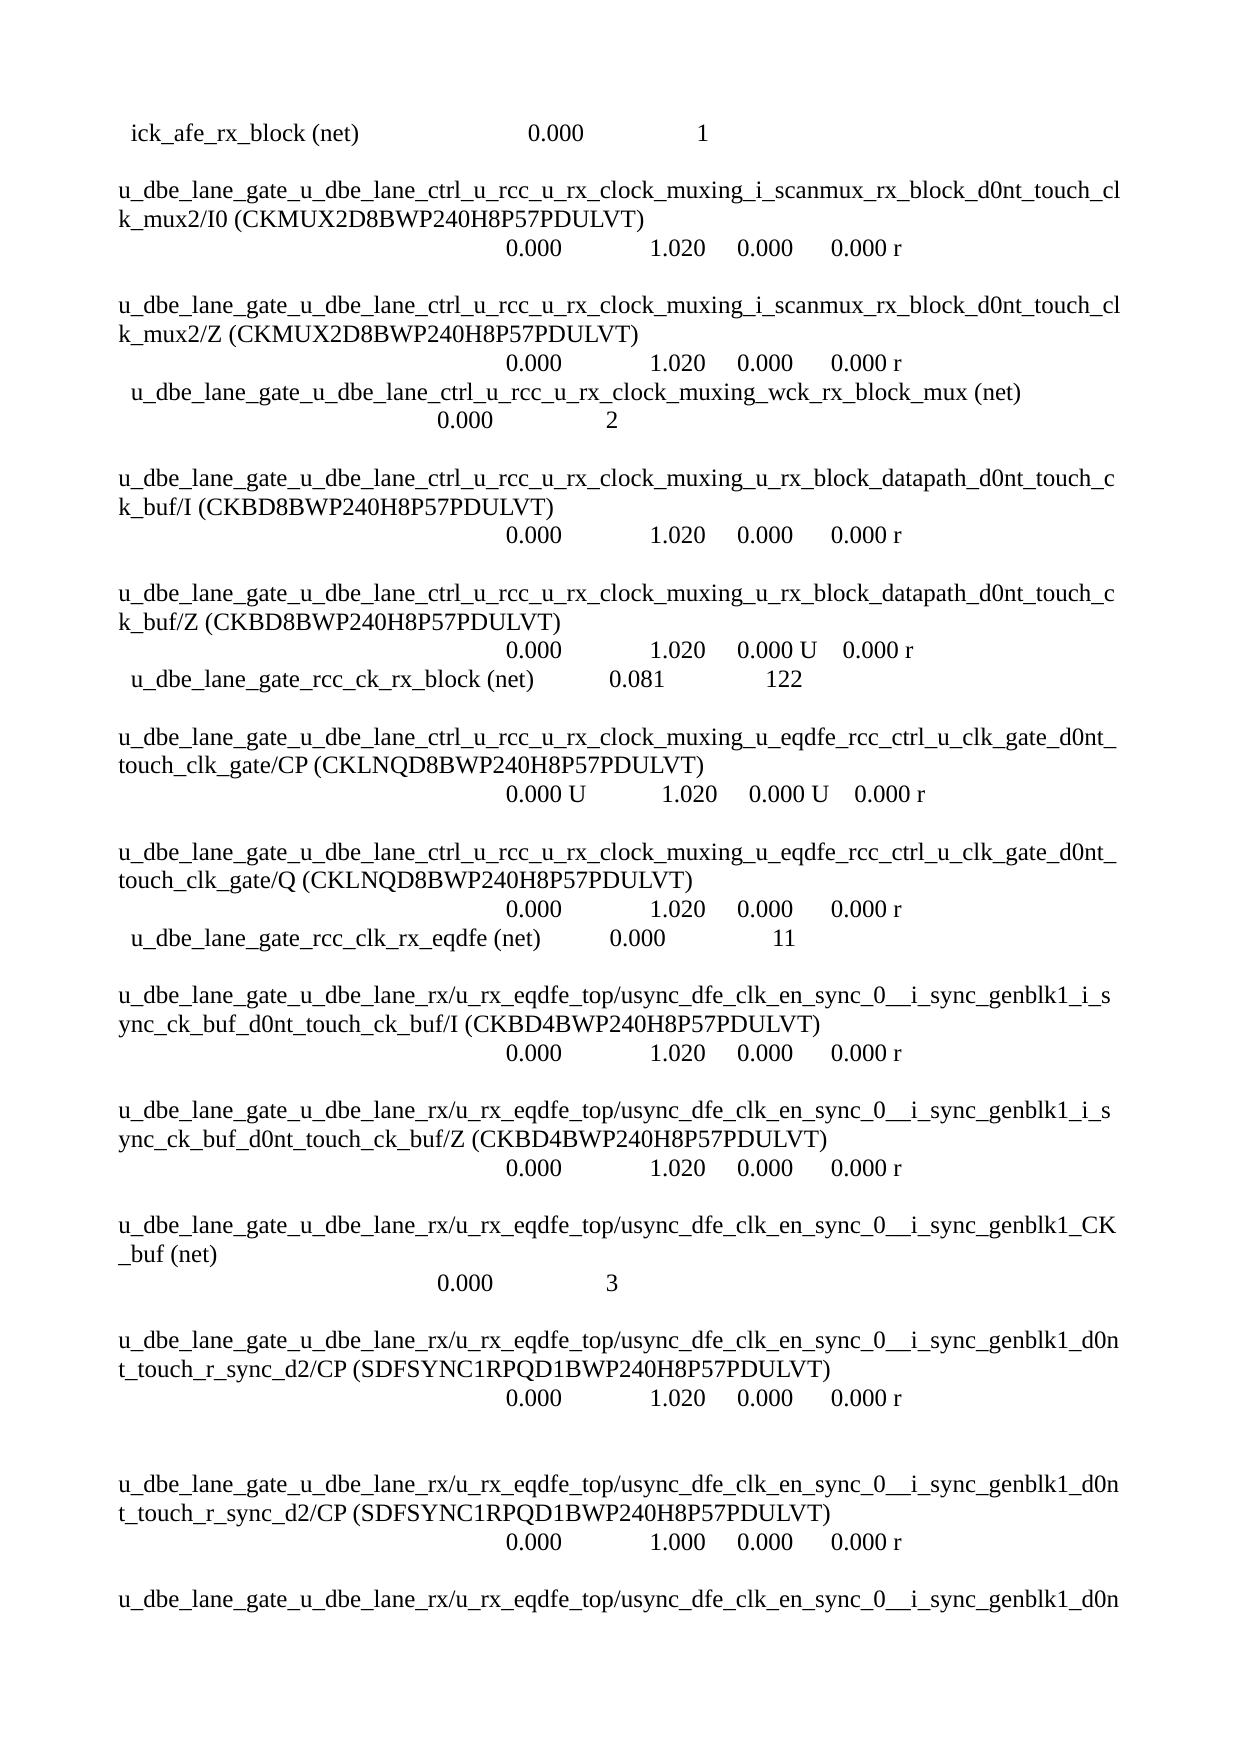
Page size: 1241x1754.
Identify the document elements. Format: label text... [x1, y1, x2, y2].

text 0.000 1.020 0.000 0.000 r [118, 233, 1122, 262]
text 0.000 U 1.020 0.000 U 0.000 r [118, 779, 1122, 808]
text u_dbe_lane_gate_rcc_clk_rx_eqdfe (net) 0.000 11 [118, 923, 1122, 952]
text 0.000 1.000 0.000 0.000 r [118, 1527, 1122, 1556]
text u_dbe_lane_gate_u_dbe_lane_rx/u_rx_eqdfe_top/usync_dfe_clk_en_sync_0__i_sync_genblk1_d0nt_touch_r_sync_d2/CP (SDFSYNC1RPQD1BWP240H8P57PDULVT) [118, 1441, 1122, 1527]
text 0.000 1.020 0.000 0.000 r [118, 1153, 1122, 1182]
text u_dbe_lane_gate_u_dbe_lane_rx/u_rx_eqdfe_top/usync_dfe_clk_en_sync_0__i_sync_genblk1_d0n [118, 1556, 1122, 1613]
text 0.000 1.020 0.000 0.000 r [118, 1038, 1122, 1067]
text u_dbe_lane_gate_u_dbe_lane_ctrl_u_rcc_u_rx_clock_muxing_u_rx_block_datapath_d0nt_touch_ck_buf/I (CKBD8BWP240H8P57PDULVT) [118, 434, 1122, 521]
text u_dbe_lane_gate_u_dbe_lane_ctrl_u_rcc_u_rx_clock_muxing_i_scanmux_rx_block_d0nt_touch_clk_mux2/I0 (CKMUX2D8BWP240H8P57PDULVT) [118, 147, 1122, 233]
text 0.000 2 [118, 406, 1122, 434]
text u_dbe_lane_gate_rcc_ck_rx_block (net) 0.081 122 [118, 664, 1122, 693]
text 0.000 1.020 0.000 U 0.000 r [118, 636, 1122, 664]
text u_dbe_lane_gate_u_dbe_lane_ctrl_u_rcc_u_rx_clock_muxing_wck_rx_block_mux (net) [118, 377, 1122, 406]
text u_dbe_lane_gate_u_dbe_lane_ctrl_u_rcc_u_rx_clock_muxing_u_eqdfe_rcc_ctrl_u_clk_gate_d0nt_touch_clk_gate/Q (CKLNQD8BWP240H8P57PDULVT) [118, 808, 1122, 894]
text ick_afe_rx_block (net) 0.000 1 [118, 118, 1122, 147]
text 0.000 1.020 0.000 0.000 r [118, 348, 1122, 377]
text u_dbe_lane_gate_u_dbe_lane_rx/u_rx_eqdfe_top/usync_dfe_clk_en_sync_0__i_sync_genblk1_i_sync_ck_buf_d0nt_touch_ck_buf/I (CKBD4BWP240H8P57PDULVT) [118, 952, 1122, 1038]
text 0.000 1.020 0.000 0.000 r [118, 1383, 1122, 1412]
text u_dbe_lane_gate_u_dbe_lane_rx/u_rx_eqdfe_top/usync_dfe_clk_en_sync_0__i_sync_genblk1_d0nt_touch_r_sync_d2/CP (SDFSYNC1RPQD1BWP240H8P57PDULVT) [118, 1297, 1122, 1383]
text u_dbe_lane_gate_u_dbe_lane_ctrl_u_rcc_u_rx_clock_muxing_u_eqdfe_rcc_ctrl_u_clk_gate_d0nt_touch_clk_gate/CP (CKLNQD8BWP240H8P57PDULVT) [118, 693, 1122, 779]
text 0.000 1.020 0.000 0.000 r [118, 894, 1122, 923]
text u_dbe_lane_gate_u_dbe_lane_rx/u_rx_eqdfe_top/usync_dfe_clk_en_sync_0__i_sync_genblk1_CK_buf (net) [118, 1182, 1122, 1268]
text u_dbe_lane_gate_u_dbe_lane_rx/u_rx_eqdfe_top/usync_dfe_clk_en_sync_0__i_sync_genblk1_i_sync_ck_buf_d0nt_touch_ck_buf/Z (CKBD4BWP240H8P57PDULVT) [118, 1067, 1122, 1153]
text 0.000 3 [118, 1268, 1122, 1297]
text u_dbe_lane_gate_u_dbe_lane_ctrl_u_rcc_u_rx_clock_muxing_i_scanmux_rx_block_d0nt_touch_clk_mux2/Z (CKMUX2D8BWP240H8P57PDULVT) [118, 262, 1122, 348]
text 0.000 1.020 0.000 0.000 r [118, 521, 1122, 549]
text u_dbe_lane_gate_u_dbe_lane_ctrl_u_rcc_u_rx_clock_muxing_u_rx_block_datapath_d0nt_touch_ck_buf/Z (CKBD8BWP240H8P57PDULVT) [118, 549, 1122, 636]
